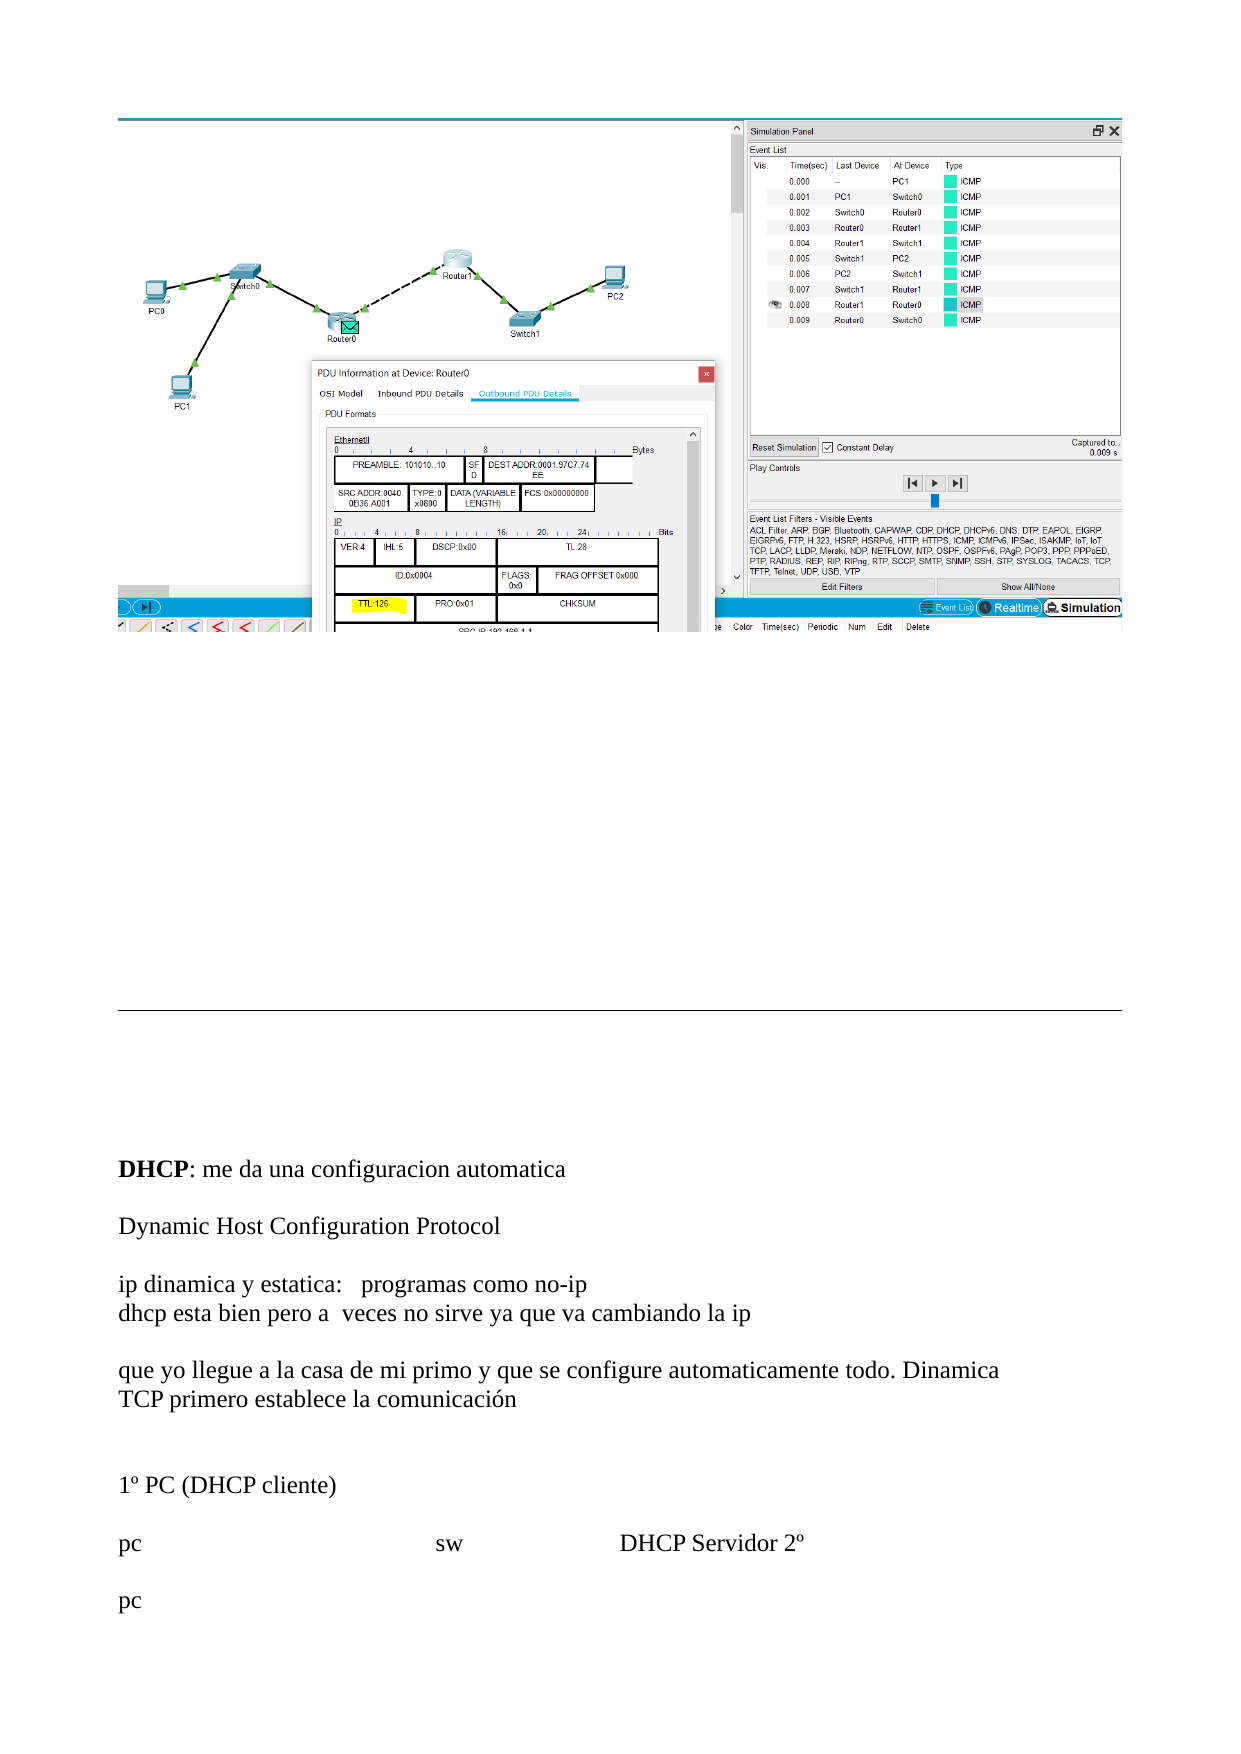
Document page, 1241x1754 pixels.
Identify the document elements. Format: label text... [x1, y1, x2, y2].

text dhcp esta bien pero a veces no sirve ya que va cambiando la ip [118, 1298, 1122, 1326]
text ip dinamica y estatica: programas como no-ip [118, 1269, 1122, 1298]
text Dynamic Host Configuration Protocol [118, 1211, 1122, 1240]
picture [118, 121, 1123, 632]
text TCP primero establece la comunicación [118, 1384, 1122, 1413]
text 1º PC (DHCP cliente) [118, 1470, 1122, 1499]
text que yo llegue a la casa de mi primo y que se configure automaticamente todo. Dinamica [118, 1355, 1122, 1384]
text pc [118, 1585, 1122, 1614]
text pc sw DHCP Servidor 2º [118, 1528, 1122, 1556]
text DHCP: me da una configuracion automatica [118, 1154, 1122, 1183]
